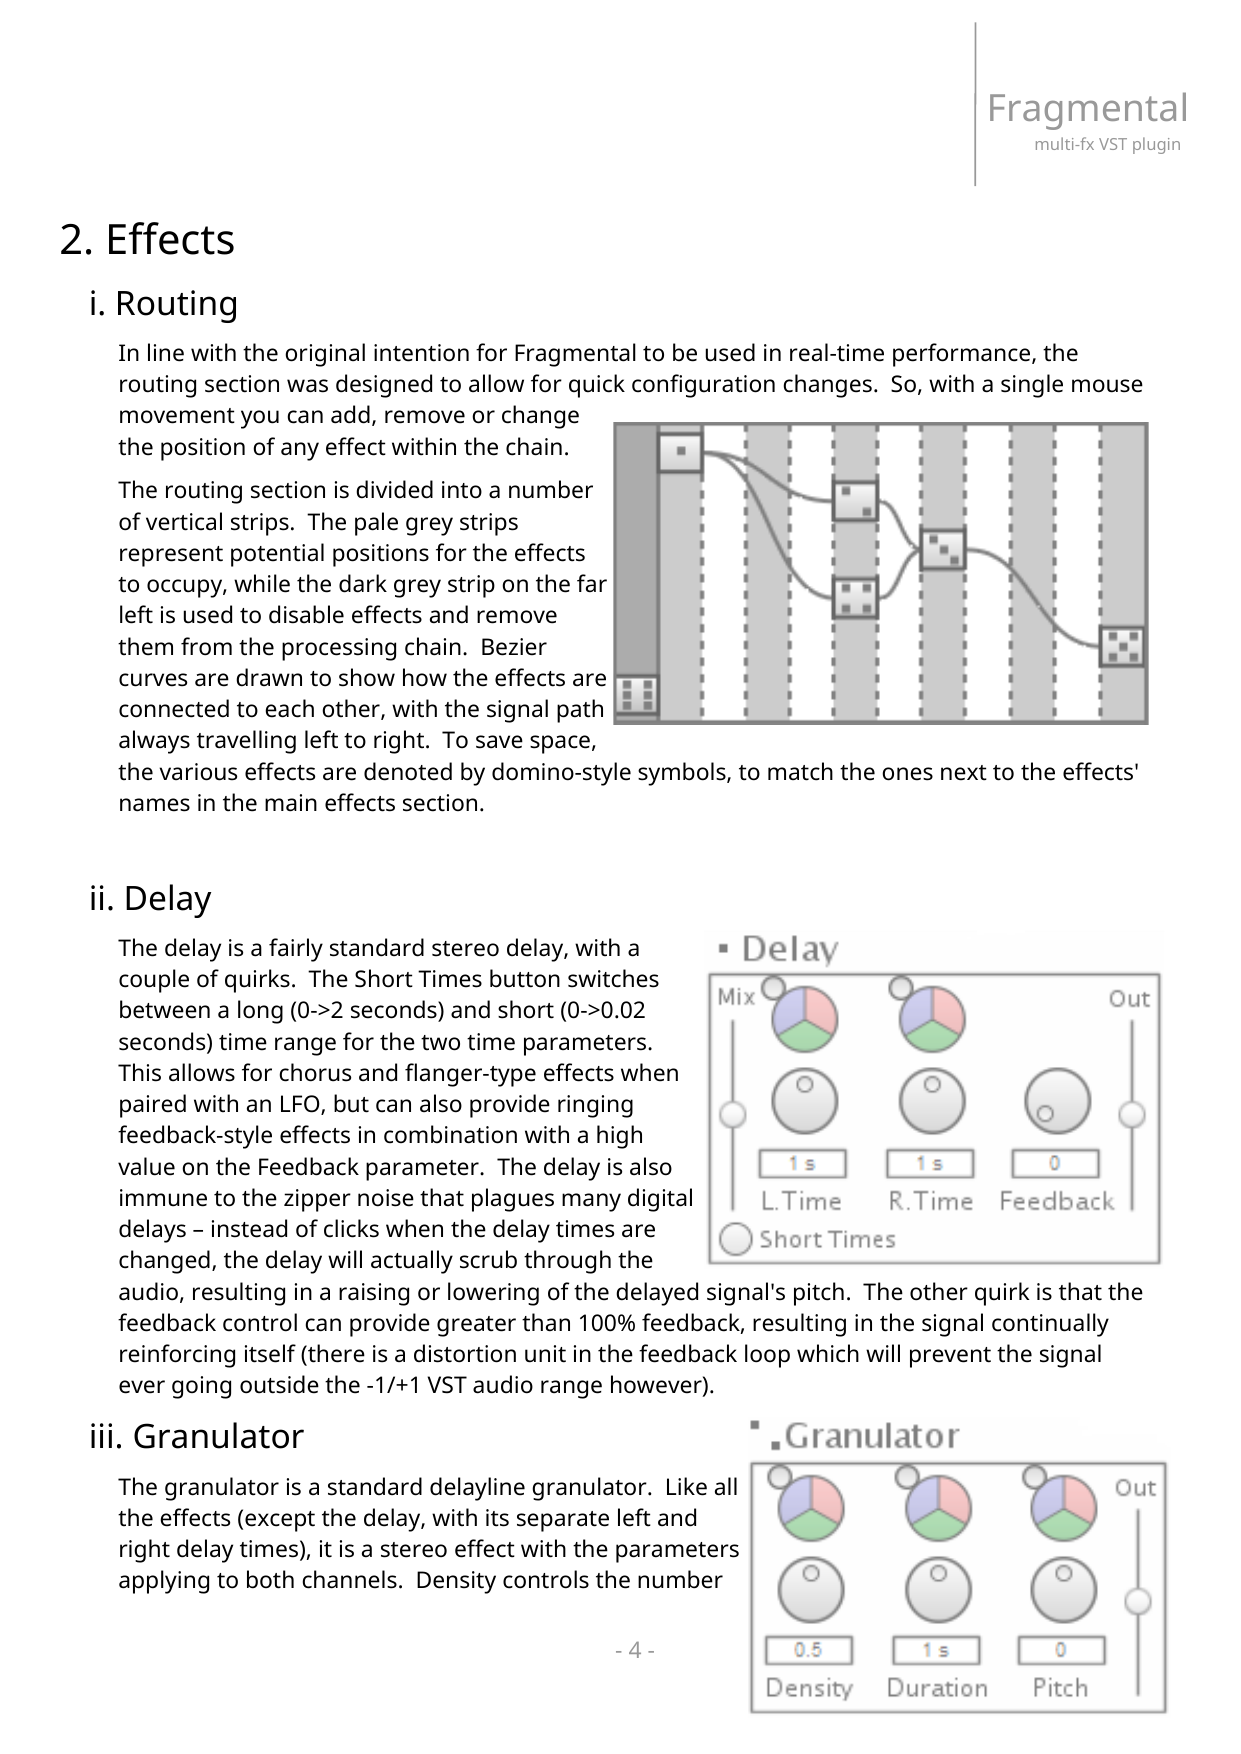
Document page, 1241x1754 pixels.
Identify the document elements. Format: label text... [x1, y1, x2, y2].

text In line with the original intention for Fragmental to be used in real-time performance, the routing section was designed to allow for quick configuration changes. So, with a single mouse movement you can add, remove or change the position of any effect within the chain. [118, 337, 1152, 462]
text The granulator is a standard delayline granulator. Like all the effects (except the delay, with its separate left and right delay times), it is a stereo effect with the parameters applying to both channels. Density controls the number [118, 1471, 747, 1596]
subtitle 2. Effects [59, 210, 1181, 267]
subtitle i. Routing [88, 279, 1152, 325]
subtitle ii. Delay [88, 874, 1152, 920]
picture [613, 422, 1149, 725]
picture [703, 930, 1165, 1269]
subtitle iii. Granulator [88, 1413, 1152, 1459]
text The routing section is divided into a number of vertical strips. The pale grey strips represent potential positions for the effects to occupy, while the dark grey strip on the far left is used to disable effects and remove them from the processing chain. Bezier curves are drawn to show how the effects are connected to each other, with the signal path always travelling left to right. To save space, the various effects are denoted by domino-style symbols, to match the ones next to the effects' names in the main effects section. [118, 474, 1152, 818]
picture [747, 1417, 1171, 1718]
text The delay is a fairly standard stereo delay, with a couple of quirks. The Short Times button switches between a long (0->2 seconds) and short (0->0.02 seconds) time range for the two time parameters. This allows for chorus and flanger-type effects when paired with an LFO, but can also provide ringing feedback-style effects in combination with a high value on the Feedback parameter. The delay is also immune to the zipper noise that plagues many digital delays – instead of clicks when the delay times are changed, the delay will actually scrub through the audio, resulting in a raising or lowering of the delayed signal's pitch. The other quirk is that the feedback control can provide greater than 100% feedback, resulting in the signal continually reinforcing itself (there is a distortion unit in the feedback loop which will prevent the signal ever going outside the -1/+1 VST audio range however). [118, 932, 1152, 1401]
